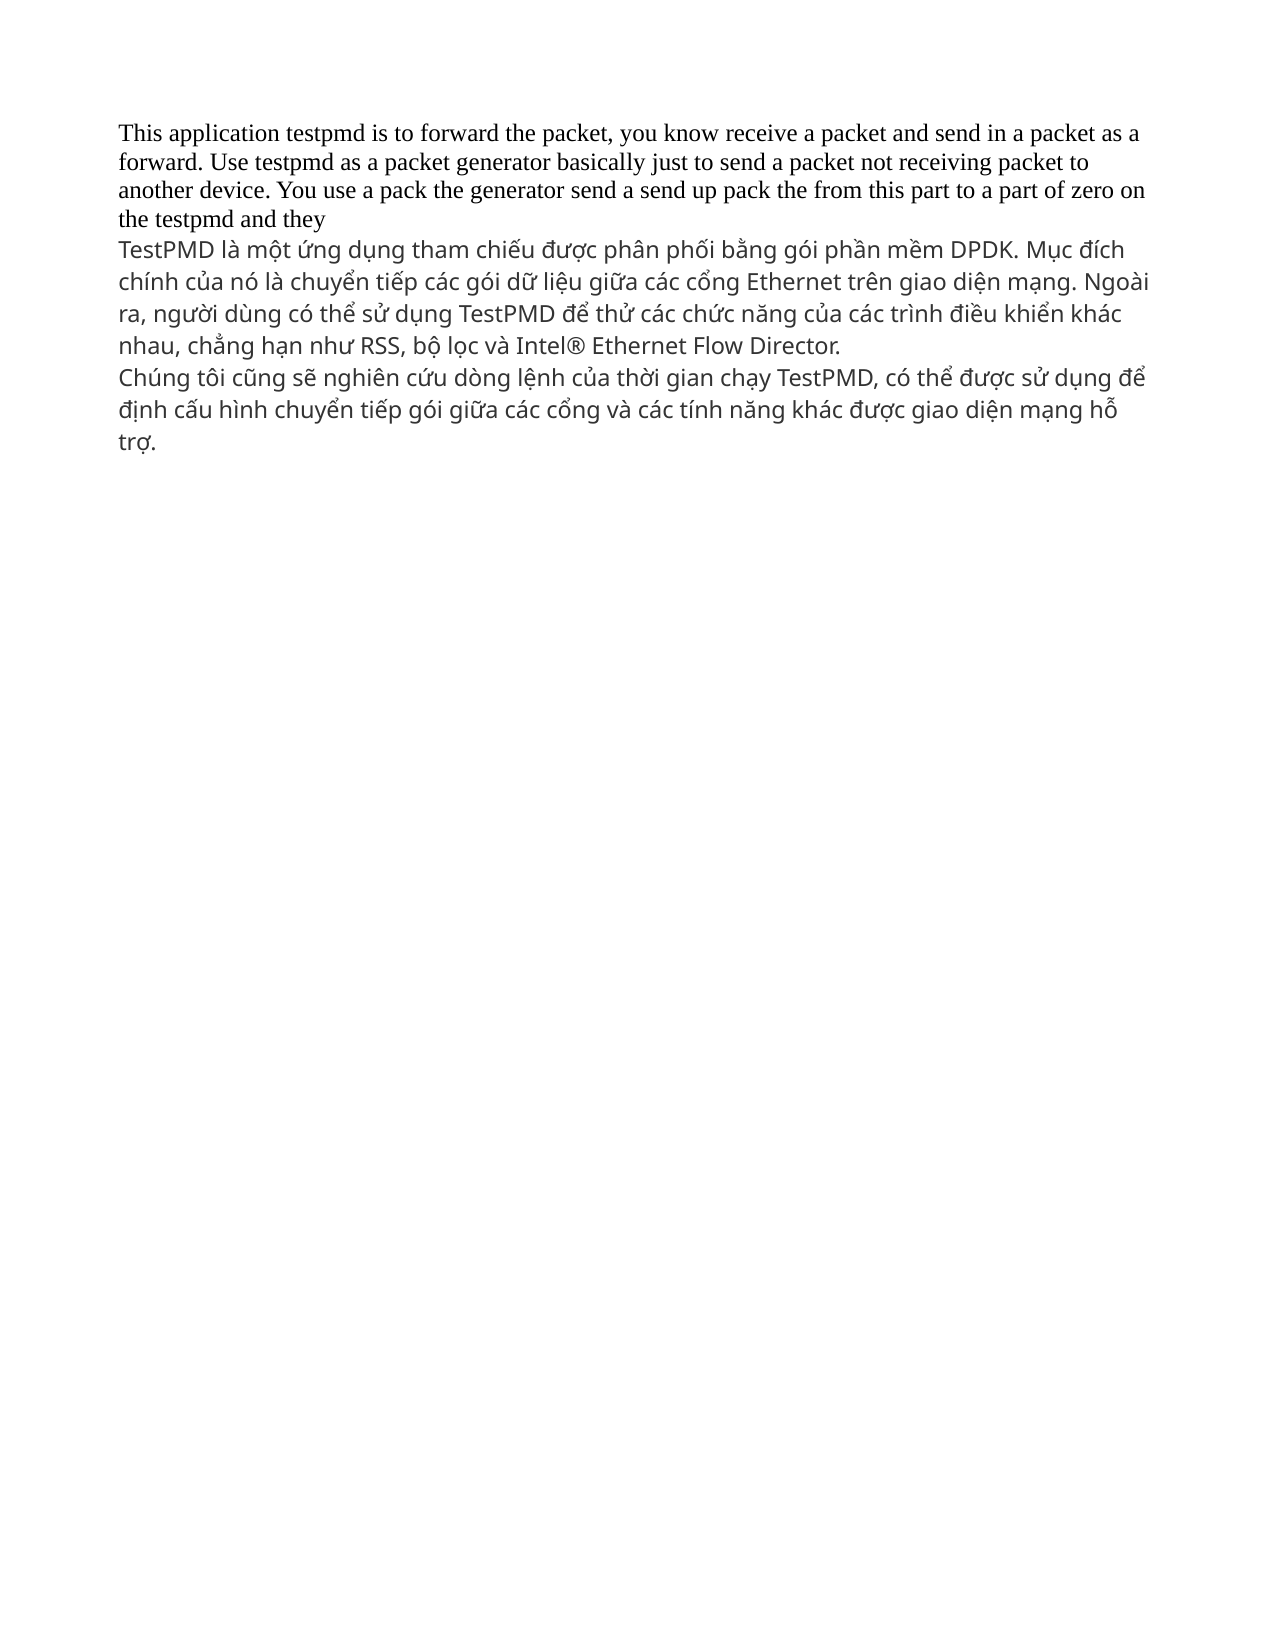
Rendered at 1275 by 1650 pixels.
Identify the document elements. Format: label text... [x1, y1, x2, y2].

text Chúng tôi cũng sẽ nghiên cứu dòng lệnh của thời gian chạy TestPMD, có thể được sử dụng để định cấu hình chuyển tiếp gói giữa các cổng và các tính năng khác được giao diện mạng hỗ trợ. [118, 361, 1157, 457]
text This application testpmd is to forward the packet, you know receive a packet and send in a packet as a forward. Use testpmd as a packet generator basically just to send a packet not receiving packet to another device. You use a pack the generator send a send up pack the from this part to a part of zero on the testpmd and they [118, 118, 1157, 233]
text TestPMD là một ứng dụng tham chiếu được phân phối bằng gói phần mềm DPDK. Mục đích chính của nó là chuyển tiếp các gói dữ liệu giữa các cổng Ethernet trên giao diện mạng. Ngoài ra, người dùng có thể sử dụng TestPMD để thử các chức năng của các trình điều khiển khác nhau, chẳng hạn như RSS, bộ lọc và Intel® Ethernet Flow Director. [118, 233, 1157, 361]
